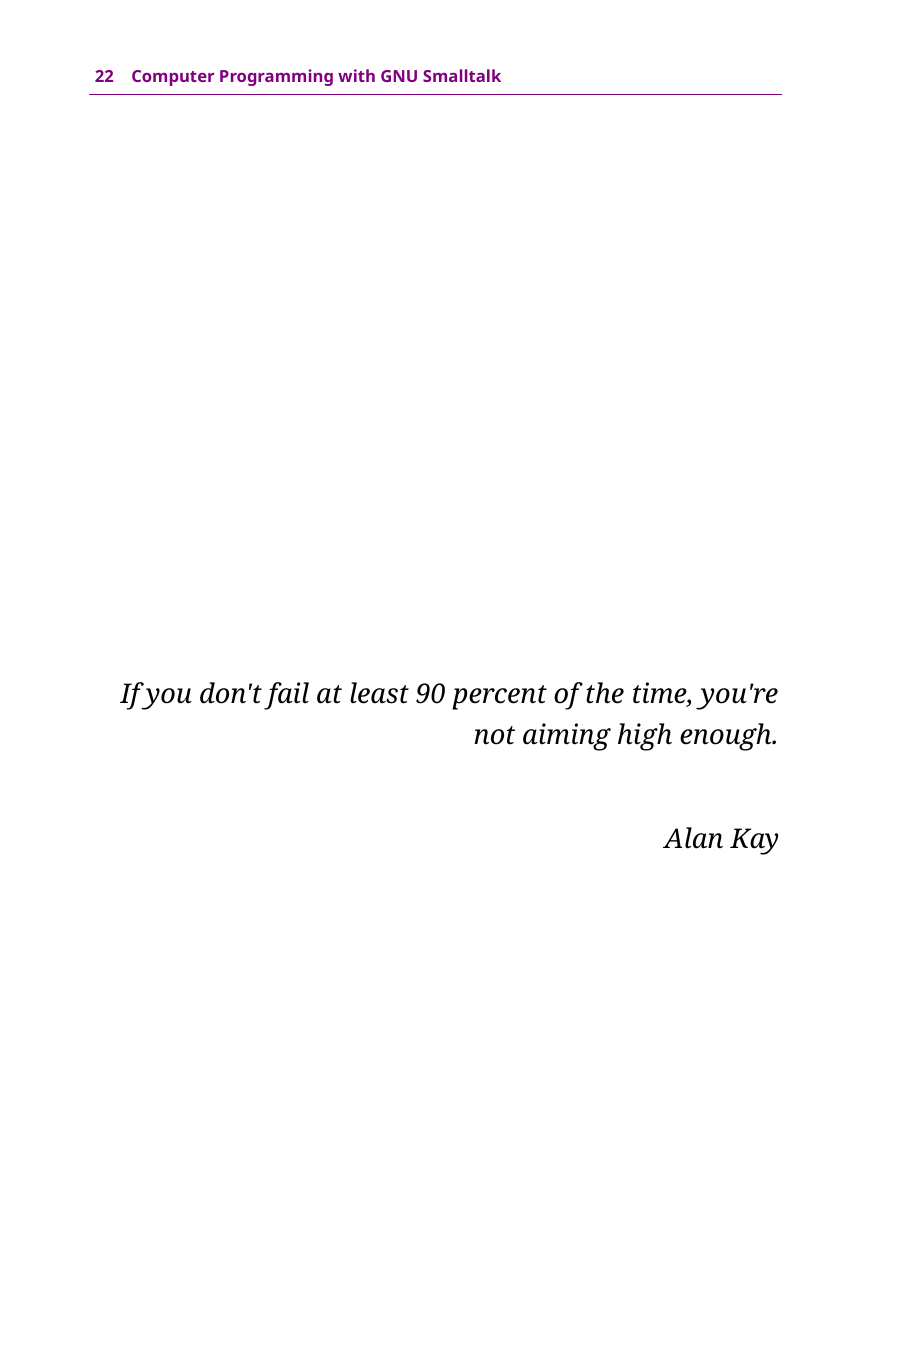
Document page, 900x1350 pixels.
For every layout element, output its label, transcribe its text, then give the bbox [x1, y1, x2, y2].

text Alan Kay [88, 820, 782, 857]
text If you don't fail at least 90 percent of the time, you're not aiming high enough. [88, 675, 782, 752]
